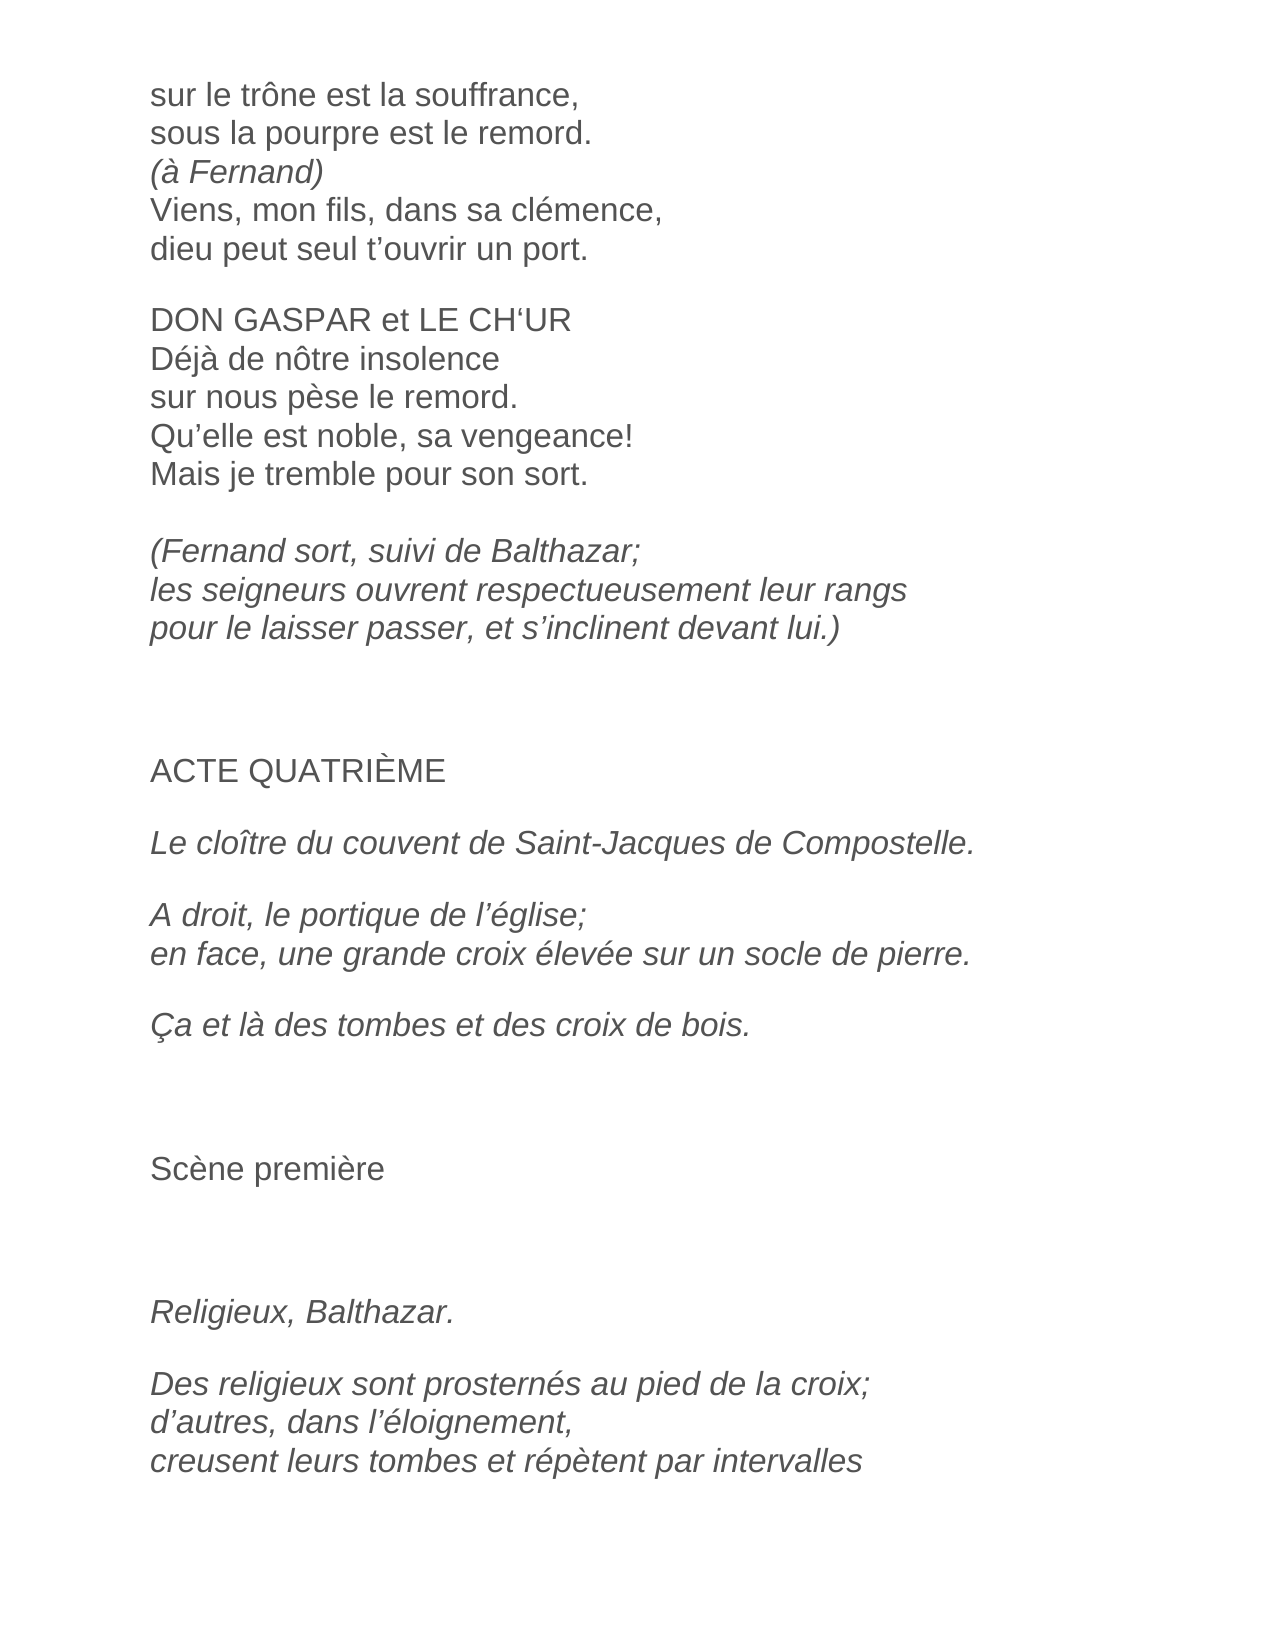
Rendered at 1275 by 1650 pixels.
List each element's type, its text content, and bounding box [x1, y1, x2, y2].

text A droit, le portique de l’église; en face, une grande croix élevée sur un socle de pierre. [150, 895, 1125, 972]
text sur le trône est la souffrance, sous la pourpre est le remord. (à Fernand) Viens, mon fils, dans sa clémence, dieu peut seul t’ouvrir un port. [150, 75, 1125, 267]
text Ça et là des tombes et des croix de bois. [150, 1005, 1125, 1044]
text ACTE QUATRIÈME [150, 752, 1125, 790]
text Religieux, Balthazar. [150, 1292, 1125, 1331]
text DON GASPAR et LE CH‘UR Déjà de nôtre insolence sur nous pèse le remord. Qu’elle est noble, sa vengeance! Mais je tremble pour son sort. (Fernand sort, suivi de Balthazar; les seigneurs ouvrent respectueusement leur rangs pour le laisser passer, et s’inclinent devant lui.) [150, 301, 1125, 646]
text Le cloître du couvent de Saint-Jacques de Compostelle. [150, 823, 1125, 862]
text Scène première [150, 1149, 1125, 1187]
text Des religieux sont prosternés au pied de la croix; d’autres, dans l’éloignement, creusent leurs tombes et répètent par intervalles [150, 1364, 1125, 1479]
